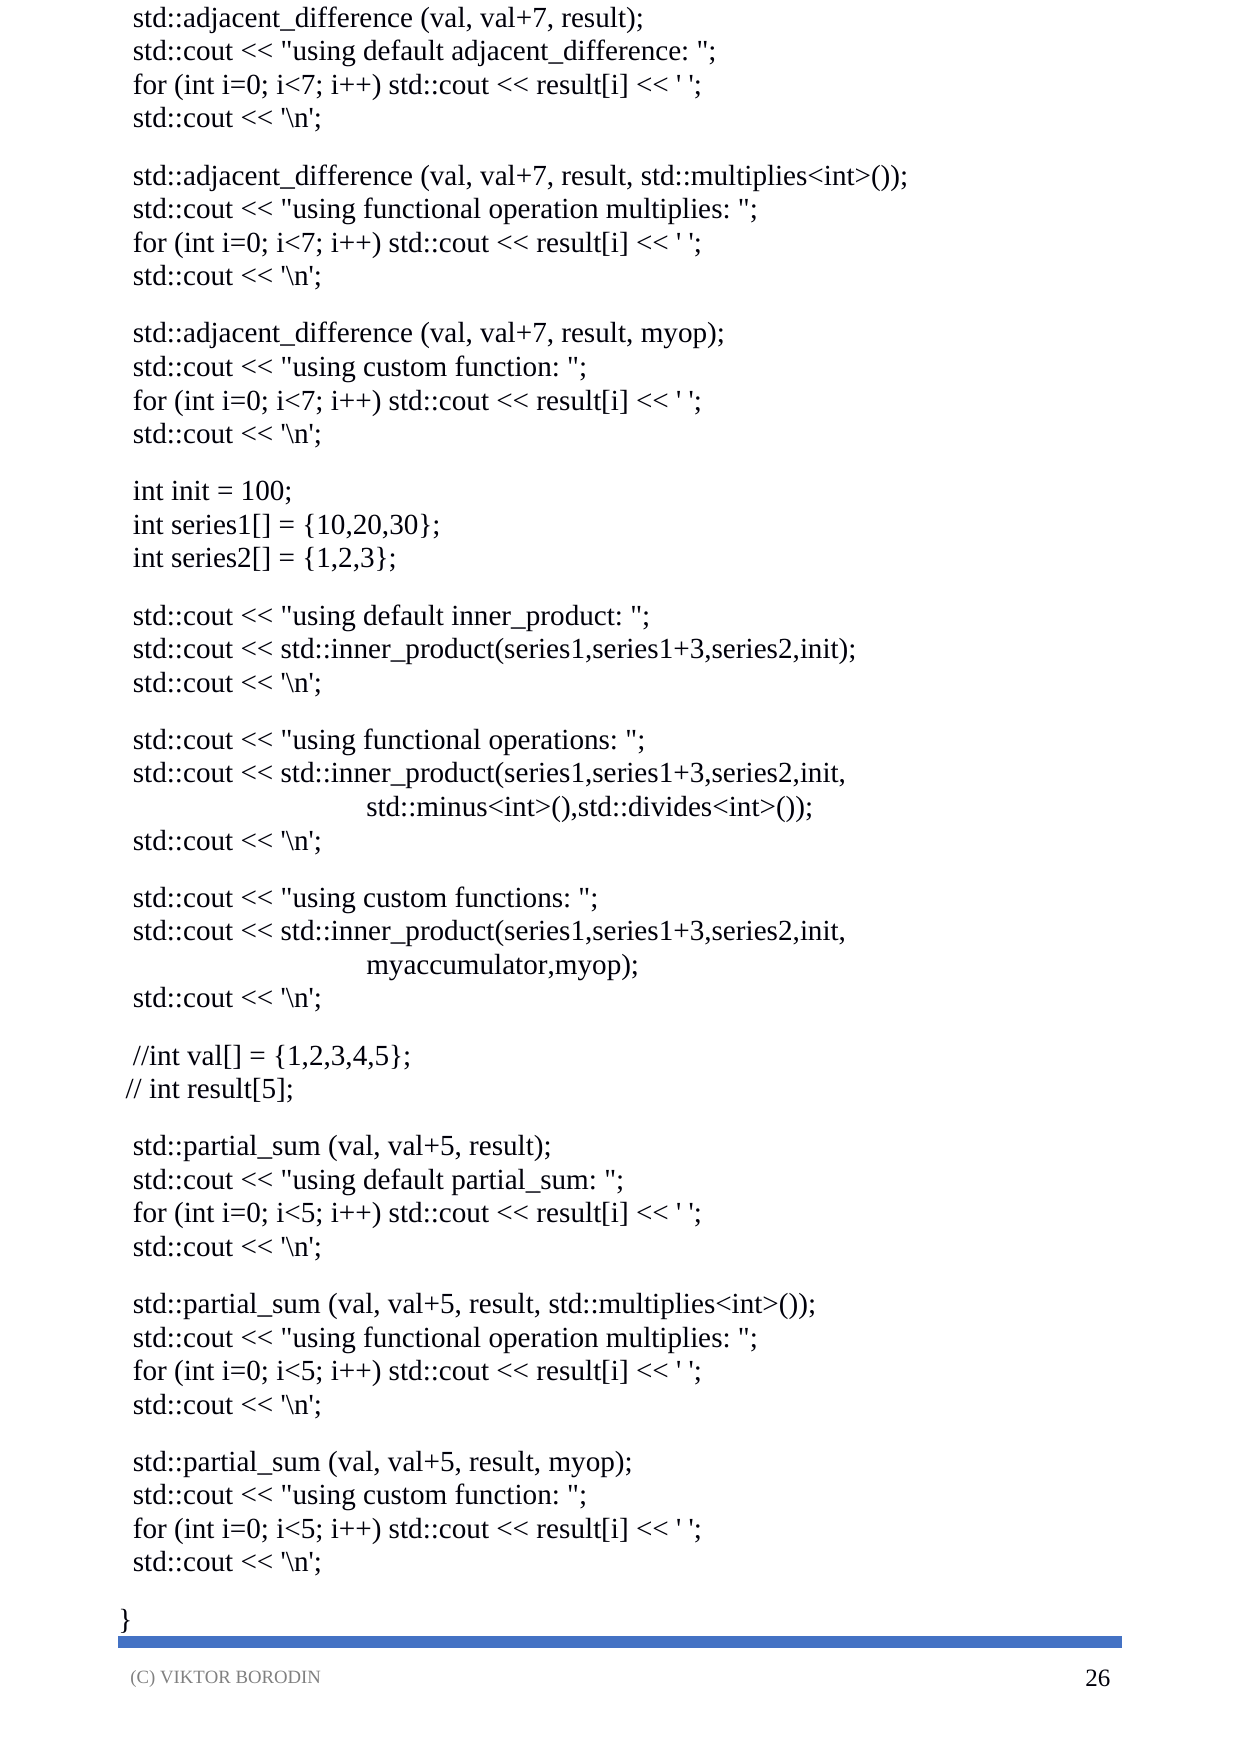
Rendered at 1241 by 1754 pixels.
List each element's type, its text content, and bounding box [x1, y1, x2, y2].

text std::partial_sum (val, val+5, result); [118, 1128, 1122, 1162]
text std::cout << '\n'; [118, 823, 1122, 856]
text for (int i=0; i<5; i++) std::cout << result[i] << ' '; [118, 1353, 1122, 1387]
text std::cout << '\n'; [118, 665, 1122, 698]
text std::adjacent_difference (val, val+7, result, std::multiplies<int>()); [118, 158, 1122, 191]
text } [118, 1602, 1122, 1635]
text std::cout << '\n'; [118, 1229, 1122, 1262]
text //int val[] = {1,2,3,4,5}; [118, 1038, 1122, 1071]
text std::cout << "using functional operations: "; [118, 722, 1122, 756]
text std::minus<int>(),std::divides<int>()); [118, 789, 1122, 823]
text std::adjacent_difference (val, val+7, result, myop); [118, 316, 1122, 349]
text std::partial_sum (val, val+5, result, std::multiplies<int>()); [118, 1286, 1122, 1320]
text std::partial_sum (val, val+5, result, myop); [118, 1444, 1122, 1477]
text std::cout << "using custom function: "; [118, 1477, 1122, 1511]
text std::cout << "using custom functions: "; [118, 880, 1122, 913]
text std::cout << "using custom function: "; [118, 349, 1122, 383]
text std::cout << "using functional operation multiplies: "; [118, 1320, 1122, 1353]
text for (int i=0; i<5; i++) std::cout << result[i] << ' '; [118, 1511, 1122, 1544]
text for (int i=0; i<7; i++) std::cout << result[i] << ' '; [118, 67, 1122, 101]
text std::cout << "using default adjacent_difference: "; [118, 33, 1122, 67]
text // int result[5]; [118, 1071, 1122, 1105]
text std::cout << '\n'; [118, 416, 1122, 450]
text int init = 100; [118, 473, 1122, 507]
text std::cout << '\n'; [118, 1387, 1122, 1420]
text for (int i=0; i<7; i++) std::cout << result[i] << ' '; [118, 383, 1122, 416]
text std::cout << std::inner_product(series1,series1+3,series2,init); [118, 631, 1122, 665]
text std::cout << "using default partial_sum: "; [118, 1162, 1122, 1195]
text int series1[] = {10,20,30}; [118, 507, 1122, 541]
text for (int i=0; i<5; i++) std::cout << result[i] << ' '; [118, 1195, 1122, 1229]
text std::cout << "using functional operation multiplies: "; [118, 191, 1122, 225]
text std::cout << std::inner_product(series1,series1+3,series2,init, [118, 913, 1122, 947]
text std::cout << "using default inner_product: "; [118, 598, 1122, 631]
text std::cout << '\n'; [118, 101, 1122, 134]
text std::cout << std::inner_product(series1,series1+3,series2,init, [118, 756, 1122, 789]
text int series2[] = {1,2,3}; [118, 541, 1122, 574]
text myaccumulator,myop); [118, 947, 1122, 980]
text std::cout << '\n'; [118, 258, 1122, 292]
text std::cout << '\n'; [118, 980, 1122, 1014]
text std::cout << '\n'; [118, 1544, 1122, 1578]
text std::adjacent_difference (val, val+7, result); [118, 0, 1122, 33]
text for (int i=0; i<7; i++) std::cout << result[i] << ' '; [118, 225, 1122, 258]
